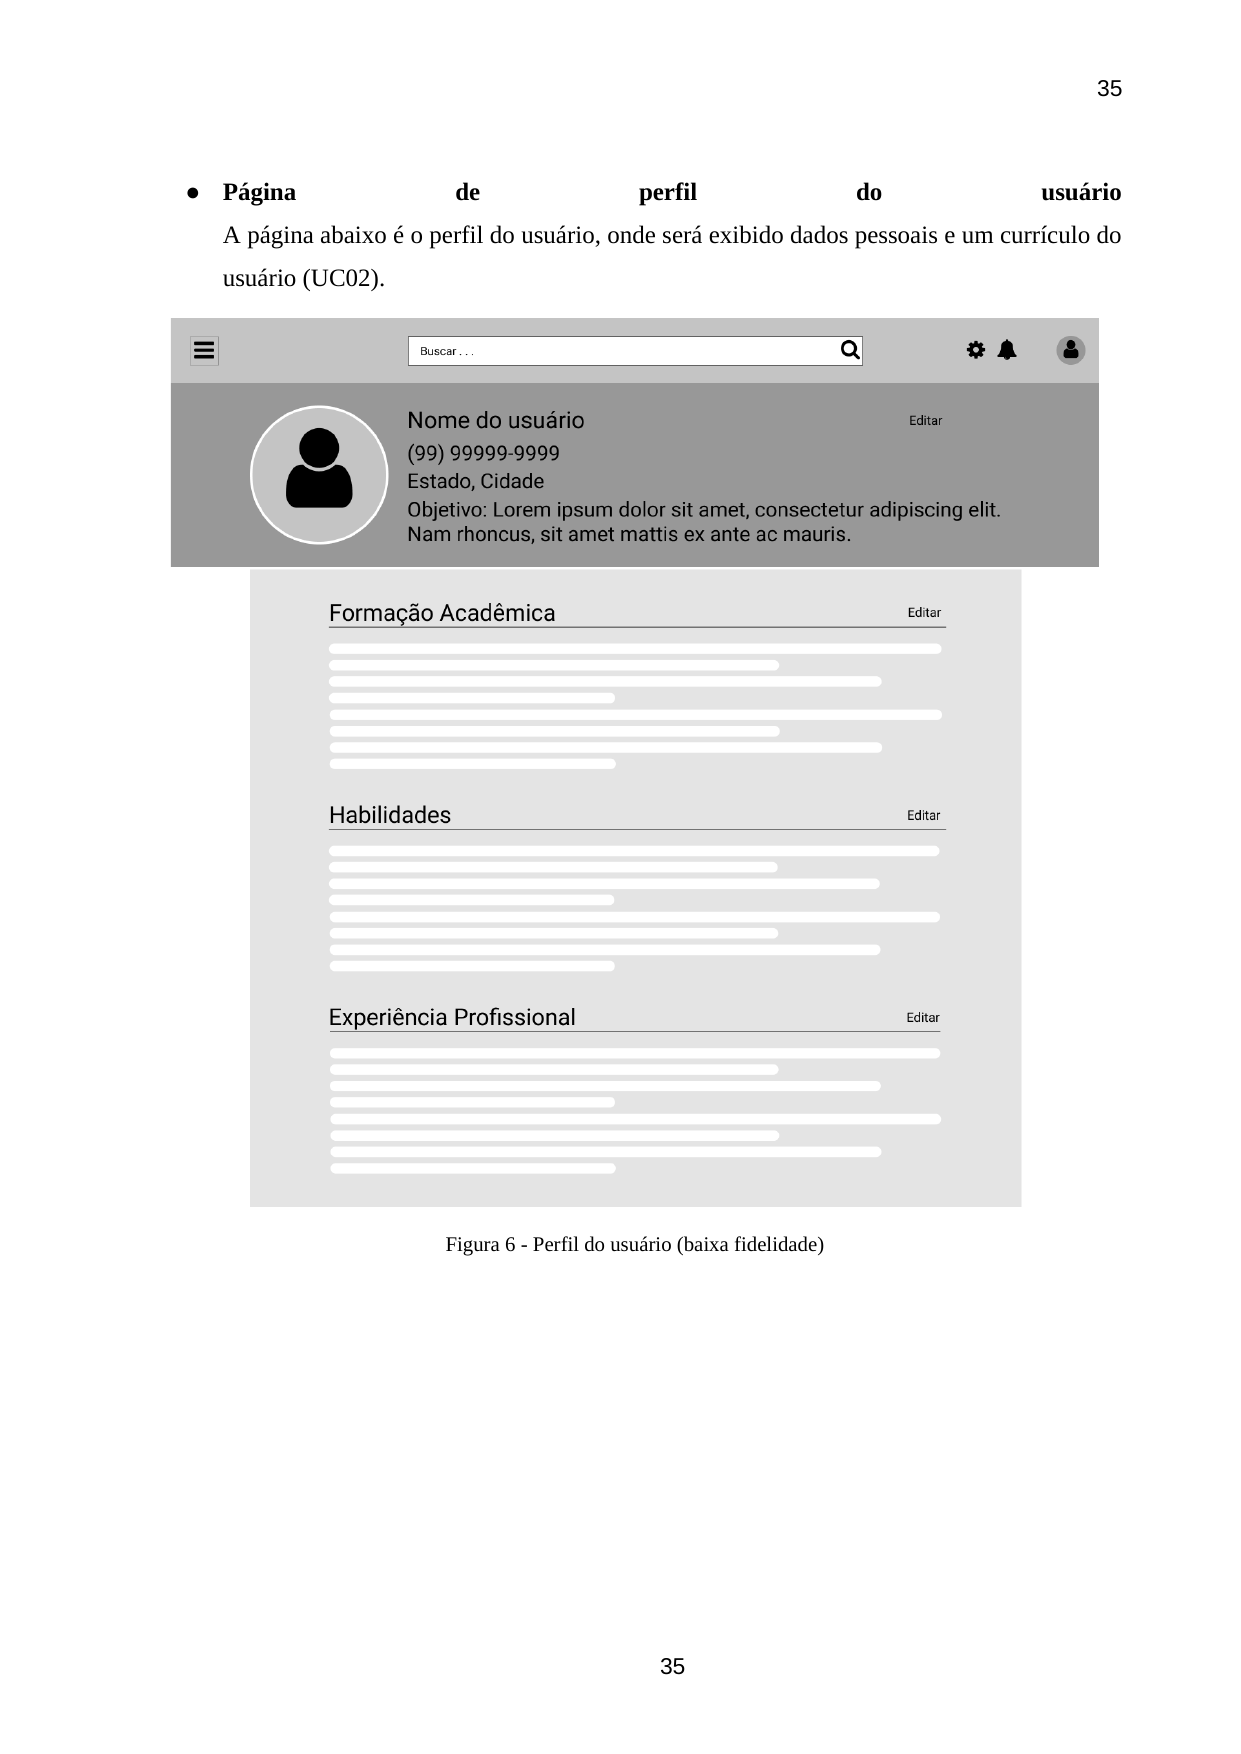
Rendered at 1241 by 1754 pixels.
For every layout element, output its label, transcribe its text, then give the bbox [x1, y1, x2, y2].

text Figura 6 - Perfil do usuário (baixa fidelidade) [148, 1232, 1122, 1256]
picture [170, 318, 1099, 1207]
list Página de perfil do usuário A página abaixo é o perfil do usuário, onde será exibido dados pessoais e um currículo do usuário (UC02). [185, 177, 1122, 292]
